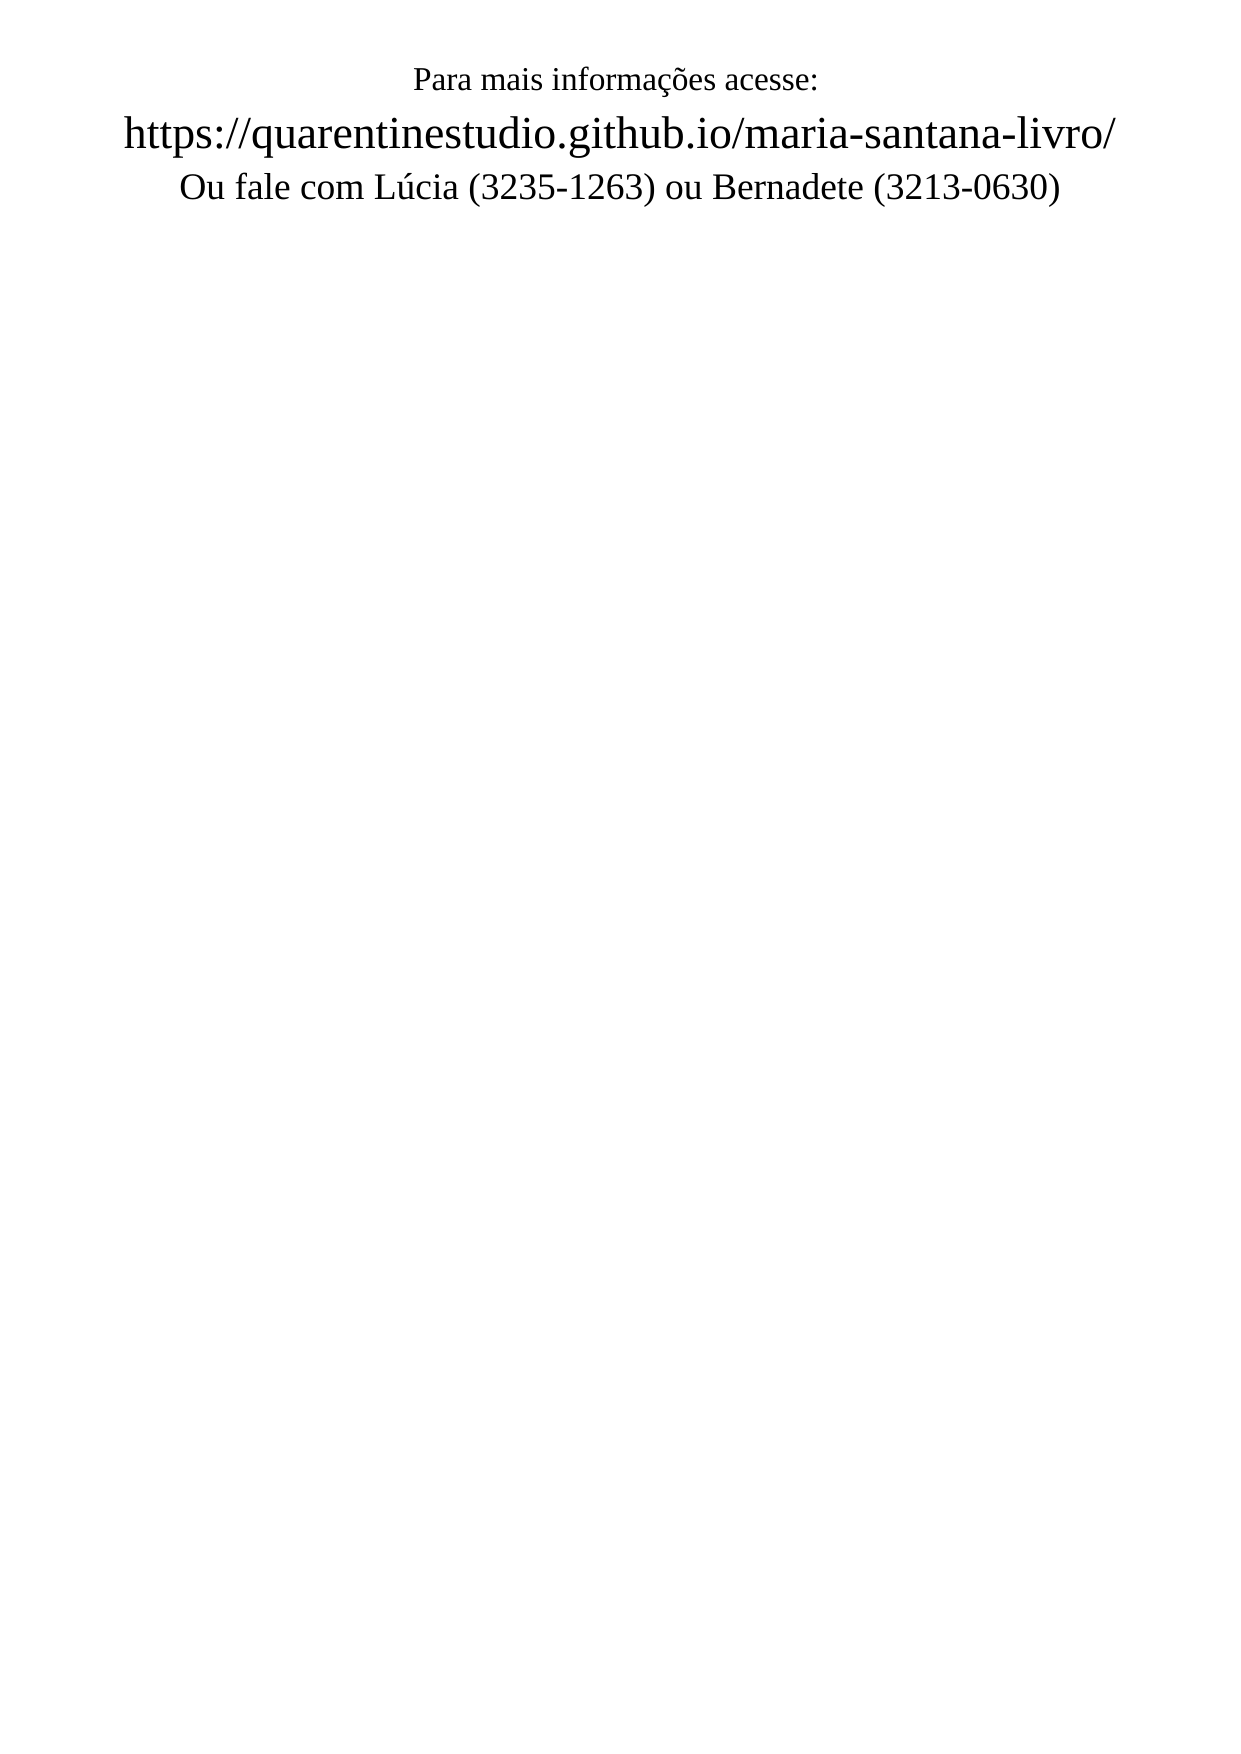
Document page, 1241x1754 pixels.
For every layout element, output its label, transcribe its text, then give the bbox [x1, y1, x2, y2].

text Para mais informações acesse: https://quarentinestudio.github.io/maria-santana-livro/ Ou fale com Lúcia (3235-1263) ou Bernadete (3213-0630) [59, 59, 1181, 207]
